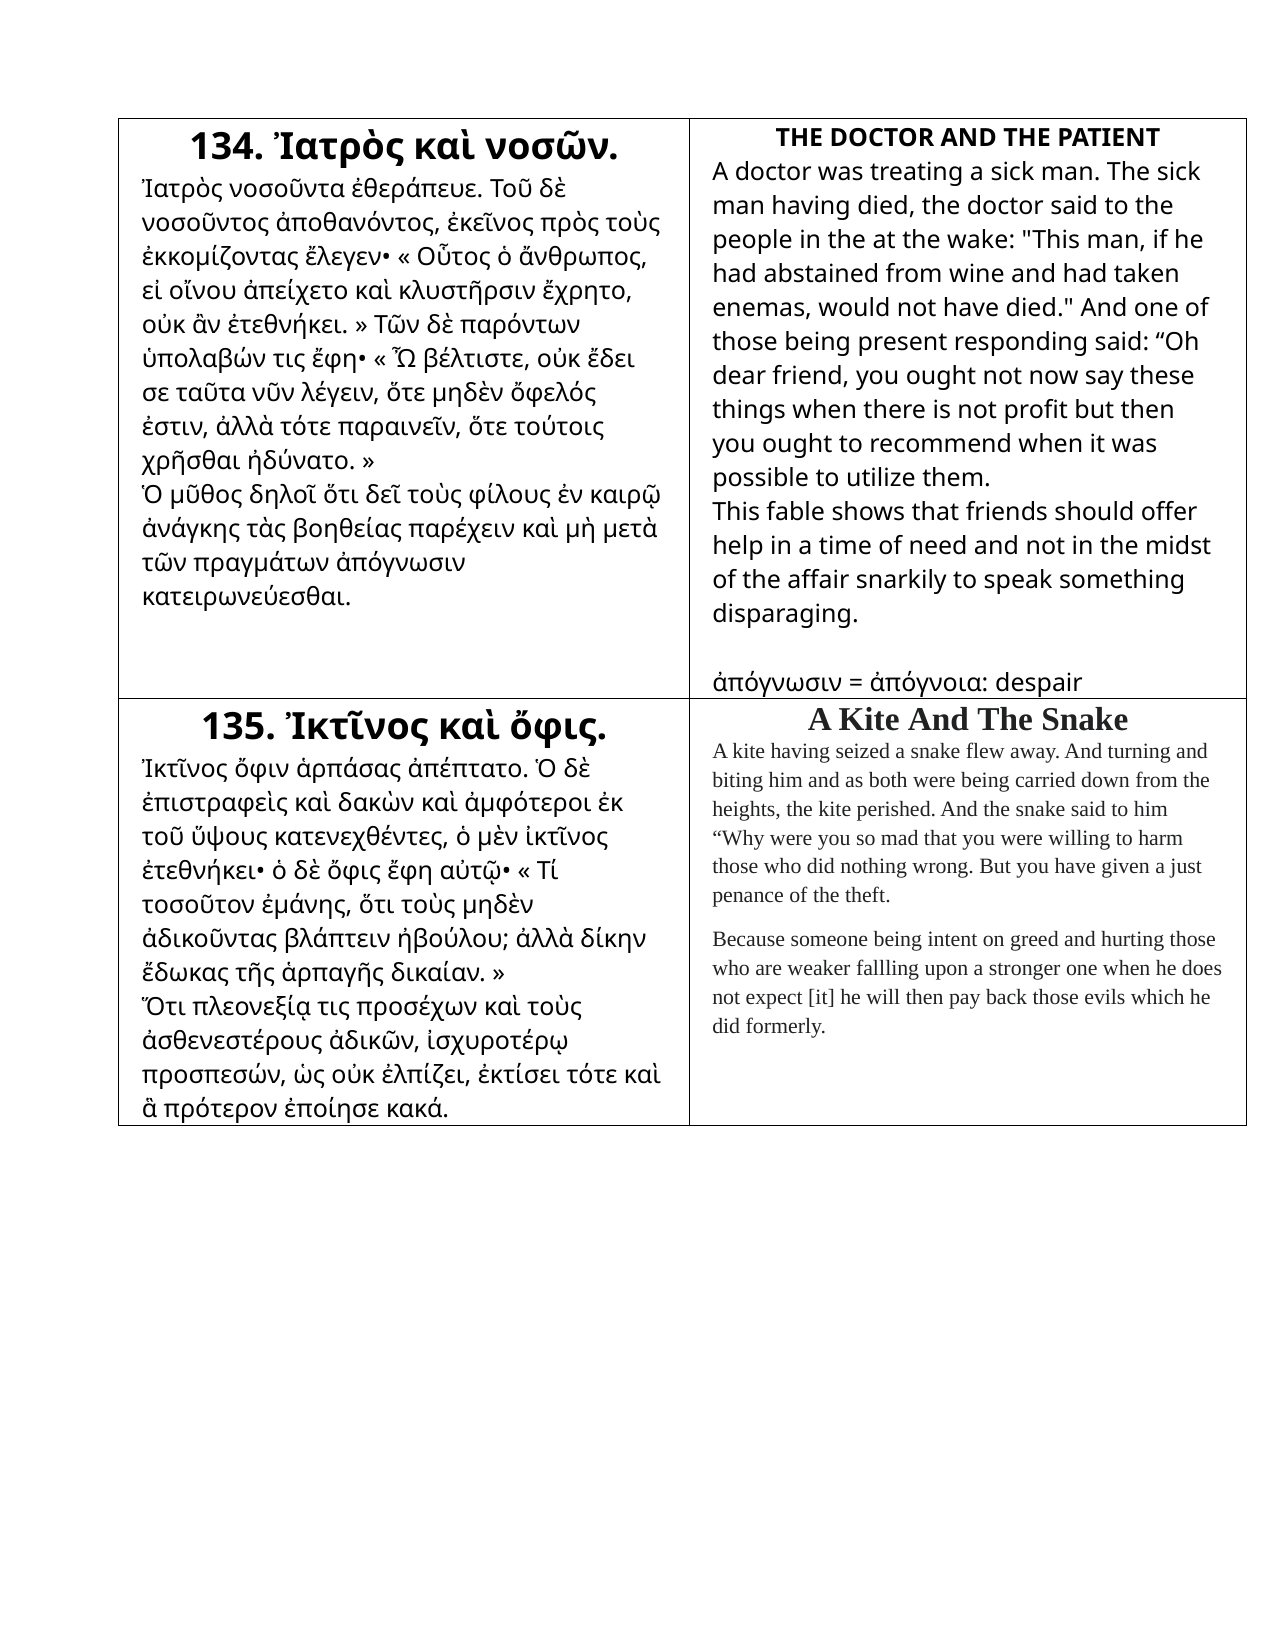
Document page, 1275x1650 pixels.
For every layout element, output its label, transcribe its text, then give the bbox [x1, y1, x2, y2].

table_cell A Kite And The Snake A kite having seized a snake flew away. And turning and biting him and as both were being carried down from the heights, the kite perished. And the snake said to him “Why were you so mad that you were willing to harm those who did nothing wrong. But you have given a just penance of the theft. Because someone being intent on greed and hurting those who are weaker fallling upon a stronger one when he does not expect [it] he will then pay back those evils which he did formerly. [690, 699, 1246, 1125]
table_cell 134. Ἰατρὸς καὶ νοσῶν. Ἰατρὸς νοσοῦντα ἐθεράπευε. Τοῦ δὲ νοσοῦντος ἀποθανόντος, ἐκεῖνος πρὸς τοὺς ἐκκομίζοντας ἔλεγεν• « Οὗτος ὁ ἄνθρωπος, εἰ οἴνου ἀπείχετο καὶ κλυστῆρσιν ἔχρητο, οὐκ ἂν ἐτεθνήκει. » Τῶν δὲ παρόντων ὑπολαβών τις ἔφη• « Ὦ βέλτιστε, οὐκ ἔδει σε ταῦτα νῦν λέγειν, ὅτε μηδὲν ὄφελός ἐστιν, ἀλλὰ τότε παραινεῖν, ὅτε τούτοις χρῆσθαι ἠδύνατο. » Ὁ μῦθος δηλοῖ ὅτι δεῖ τοὺς φίλους ἐν καιρῷ ἀνάγκης τὰς βοηθείας παρέχειν καὶ μὴ μετὰ τῶν πραγμάτων ἀπόγνωσιν κατειρωνεύεσθαι. [119, 119, 689, 698]
table_cell THE DOCTOR AND THE PATIENT A doctor was treating a sick man. The sick man having died, the doctor said to the people in the at the wake: "This man, if he had abstained from wine and had taken enemas, would not have died." And one of those being present responding said: “Oh dear friend, you ought not now say these things when there is not profit but then you ought to recommend when it was possible to utilize them. This fable shows that friends should offer help in a time of need and not in the midst of the affair snarkily to speak something disparaging. ἀπόγνωσιν = ἀπόγνοια: despair [690, 119, 1246, 698]
table_cell 135. Ἰκτῖνος καὶ ὄφις. Ἰκτῖνος ὄφιν ἁρπάσας ἀπέπτατο. Ὁ δὲ ἐπιστραφεὶς καὶ δακὼν καὶ ἀμφότεροι ἐκ τοῦ ὕψους κατενεχθέντες, ὁ μὲν ἰκτῖνος ἐτεθνήκει• ὁ δὲ ὄφις ἔφη αὐτῷ• « Τί τοσοῦτον ἐμάνης, ὅτι τοὺς μηδὲν ἀδικοῦντας βλάπτειν ἠβούλου; ἀλλὰ δίκην ἔδωκας τῆς ἁρπαγῆς δικαίαν. » Ὅτι πλεονεξίᾳ τις προσέχων καὶ τοὺς ἀσθενεστέρους ἀδικῶν, ἰσχυροτέρῳ προσπεσών, ὡς οὐκ ἐλπίζει, ἐκτίσει τότε καὶ ἃ πρότερον ἐποίησε κακά. [119, 699, 689, 1125]
